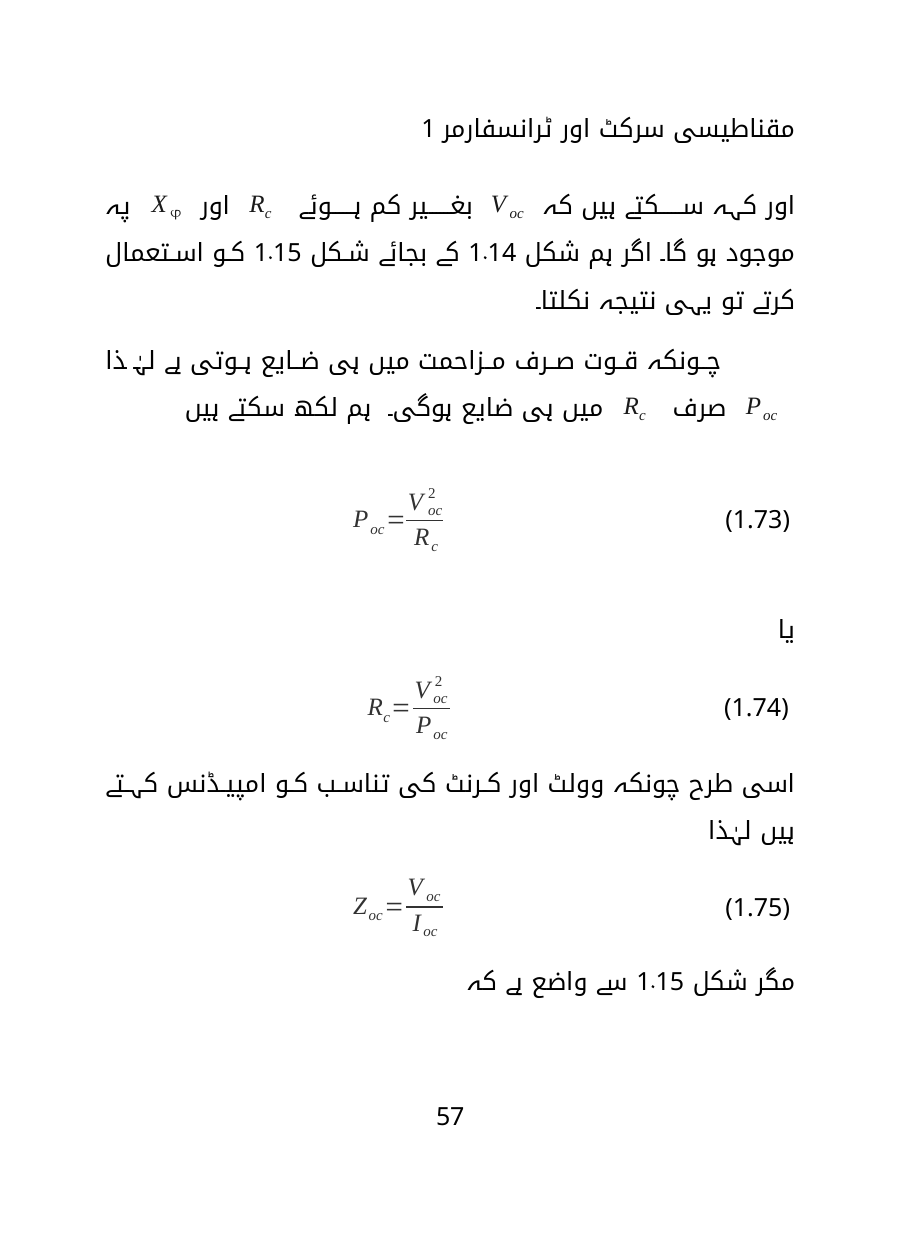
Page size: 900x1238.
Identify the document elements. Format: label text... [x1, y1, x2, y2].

table_header (1.75) [696, 868, 795, 958]
table_header (1.73) [698, 479, 795, 572]
text یا [105, 606, 795, 654]
table_header [105, 868, 696, 958]
text چونکہ قوت صرف مزاحمت میں ہی ضایع ہوتی ہے لہٰذا صرف میں ہی ضایع ہوگی۔ ہم لکھ سکتے ہیں [105, 337, 795, 432]
table_header [105, 479, 698, 572]
text لہٰذا ہماورمیں وولٹ گھٹنے کو نظرانداز کر سکتے ہیں اور کہہ سکتے ہیں کہبغیر کم ہوئے اورپہ موجود ہو گا۔ اگر ہم شکل 1.14 کے بجائے شکل 1.15 کو استعمال کرتے تو یہی نتیجہ نکلتا۔ [105, 182, 795, 324]
text مگر شکل 1.15 سے واضع ہے کہ [105, 958, 795, 1005]
text اسی طرح چونکہ وولٹ اور کرنٹ کی تناسب کو امپیڈنس کہتے ہیں لہٰذا [105, 760, 795, 855]
table_header (1.74) [718, 666, 795, 760]
table_header [105, 666, 718, 760]
